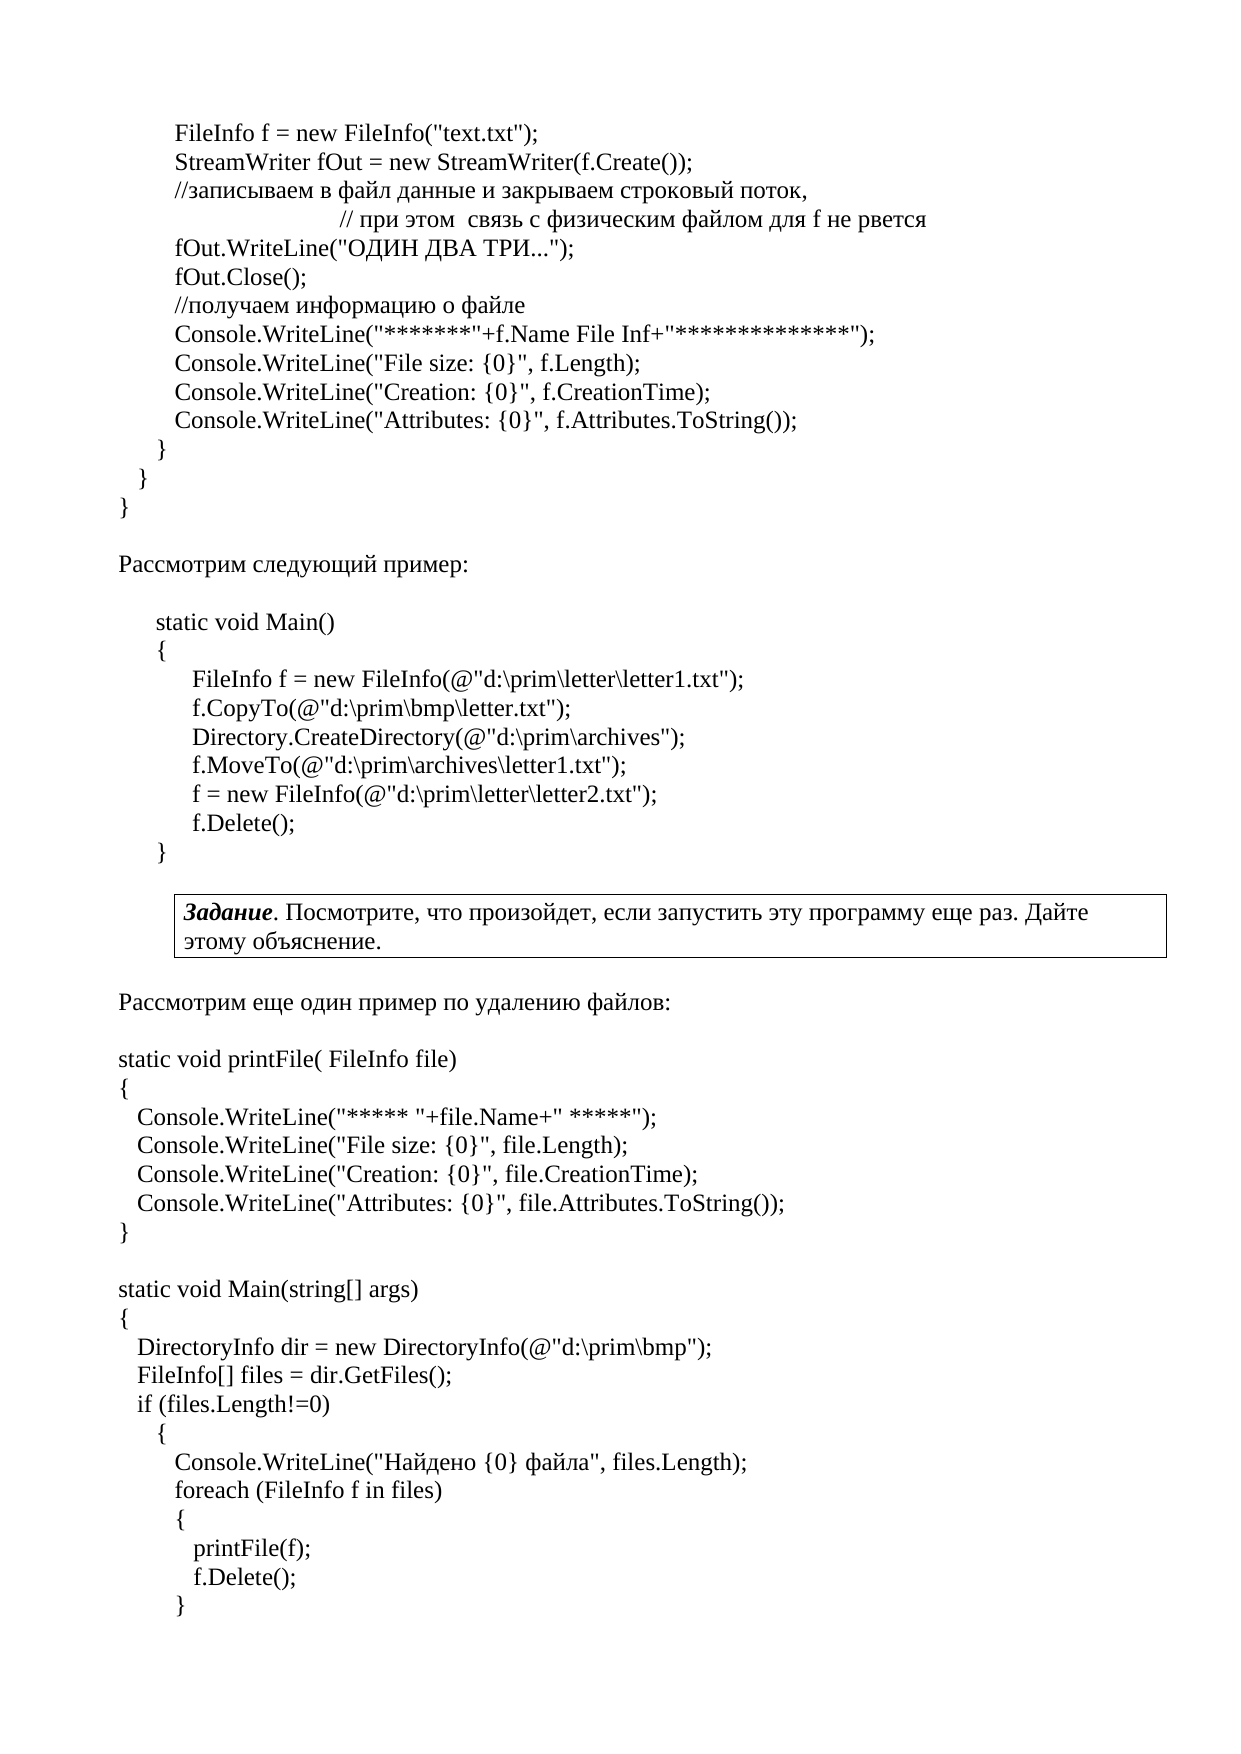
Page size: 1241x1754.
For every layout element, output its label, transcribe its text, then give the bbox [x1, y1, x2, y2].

text f = new FileInfo(@"d:\prim\letter\letter2.txt"); [118, 779, 1167, 808]
text } [118, 837, 1167, 866]
text Console.WriteLine("***** "+file.Name+" *****"); [118, 1102, 1167, 1131]
text Console.WriteLine("Creation: {0}", file.CreationTime); [118, 1159, 1167, 1188]
text f.Delete(); [118, 1562, 1167, 1591]
text f.MoveTo(@"d:\prim\archives\letter1.txt"); [118, 751, 1167, 779]
text Console.WriteLine("*******"+f.Name File Inf+"**************"); [118, 319, 1167, 348]
text Задание. Посмотрите, что произойдет, если запустить эту программу еще раз. Дайте этому объяснение. [175, 895, 1166, 957]
text Console.WriteLine("Creation: {0}", f.CreationTime); [118, 377, 1167, 406]
text Directory.CreateDirectory(@"d:\prim\archives"); [118, 722, 1167, 751]
text static void printFile( FileInfo file) [118, 1044, 1167, 1073]
text { [118, 636, 1167, 664]
text //записываем в файл данные и закрываем строковый поток, [118, 176, 1167, 204]
text { [118, 1303, 1167, 1332]
text fOut.WriteLine("ОДИН ДВА ТРИ..."); [118, 233, 1167, 262]
text DirectoryInfo dir = new DirectoryInfo(@"d:\prim\bmp"); [118, 1332, 1167, 1361]
text FileInfo[] files = dir.GetFiles(); [118, 1361, 1167, 1389]
text static void Main(string[] args) [118, 1274, 1167, 1303]
text FileInfo f = new FileInfo(@"d:\prim\letter\letter1.txt"); [118, 664, 1167, 693]
text Рассмотрим следующий пример: [118, 549, 1167, 578]
text FileInfo f = new FileInfo("text.txt"); [118, 118, 1167, 147]
text } [118, 492, 1167, 521]
text Рассмотрим еще один пример по удалению файлов: [118, 987, 1167, 1016]
text { [118, 1418, 1167, 1447]
text } [118, 1591, 1167, 1619]
text Console.WriteLine("Attributes: {0}", f.Attributes.ToString()); [118, 406, 1167, 434]
text Console.WriteLine("Найдено {0} файла", files.Length); [118, 1447, 1167, 1476]
text // при этом связь с физическим файлом для f не рвется [266, 204, 1167, 233]
text foreach (FileInfo f in files) [118, 1476, 1167, 1504]
text { [118, 1073, 1167, 1102]
text Console.WriteLine("Attributes: {0}", file.Attributes.ToString()); [118, 1188, 1167, 1217]
text f.Delete(); [118, 808, 1167, 837]
text if (files.Length!=0) [118, 1389, 1167, 1418]
text StreamWriter fOut = new StreamWriter(f.Create()); [118, 147, 1167, 176]
text } [118, 434, 1167, 463]
text } [118, 1217, 1167, 1246]
text fOut.Close(); [118, 262, 1167, 291]
text { [118, 1504, 1167, 1533]
text Console.WriteLine("File size: {0}", f.Length); [118, 348, 1167, 377]
text //получаем информацию о файле [118, 291, 1167, 319]
text f.CopyTo(@"d:\prim\bmp\letter.txt"); [118, 693, 1167, 722]
text Console.WriteLine("File size: {0}", file.Length); [118, 1131, 1167, 1159]
text } [118, 463, 1167, 492]
text static void Main() [118, 607, 1167, 636]
text printFile(f); [118, 1533, 1167, 1562]
